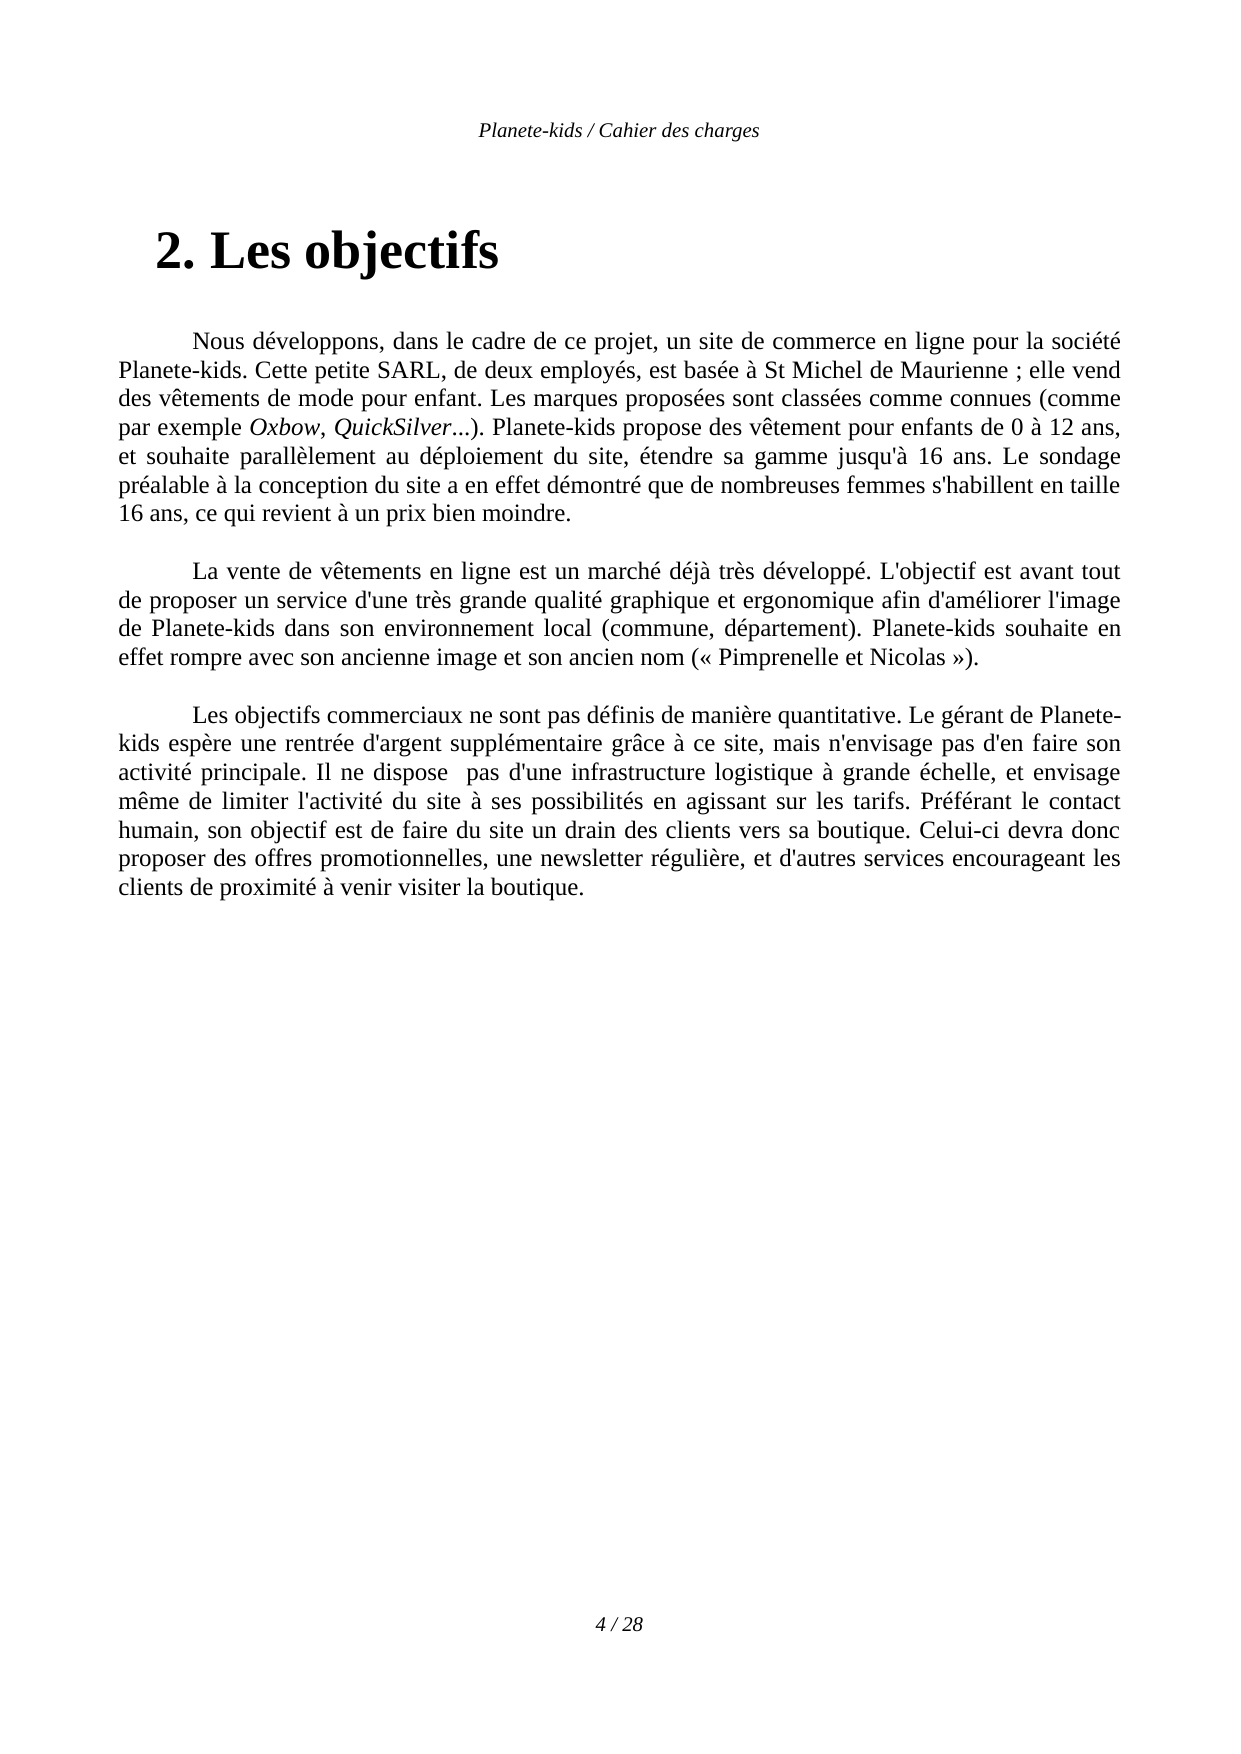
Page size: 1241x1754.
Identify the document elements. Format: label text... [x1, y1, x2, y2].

text La vente de vêtements en ligne est un marché déjà très développé. L'objectif est avant tout de proposer un service d'une très grande qualité graphique et ergonomique afin d'améliorer l'image de Planete-kids dans son environnement local (commune, département). Planete-kids souhaite en effet rompre avec son ancienne image et son ancien nom (« Pimprenelle et Nicolas »). [118, 556, 1122, 671]
subtitle Les objectifs [156, 218, 1122, 280]
text Nous développons, dans le cadre de ce projet, un site de commerce en ligne pour la société Planete-kids. Cette petite SARL, de deux employés, est basée à St Michel de Maurienne ; elle vend des vêtements de mode pour enfant. Les marques proposées sont classées comme connues (comme par exemple Oxbow, QuickSilver...). Planete-kids propose des vêtement pour enfants de 0 à 12 ans, et souhaite parallèlement au déploiement du site, étendre sa gamme jusqu'à 16 ans. Le sondage préalable à la conception du site a en effet démontré que de nombreuses femmes s'habillent en taille 16 ans, ce qui revient à un prix bien moindre. [118, 326, 1122, 527]
text Les objectifs commerciaux ne sont pas définis de manière quantitative. Le gérant de Planete-kids espère une rentrée d'argent supplémentaire grâce à ce site, mais n'envisage pas d'en faire son activité principale. Il ne dispose pas d'une infrastructure logistique à grande échelle, et envisage même de limiter l'activité du site à ses possibilités en agissant sur les tarifs. Préférant le contact humain, son objectif est de faire du site un drain des clients vers sa boutique. Celui-ci devra donc proposer des offres promotionnelles, une newsletter régulière, et d'autres services encourageant les clients de proximité à venir visiter la boutique. [118, 700, 1122, 901]
